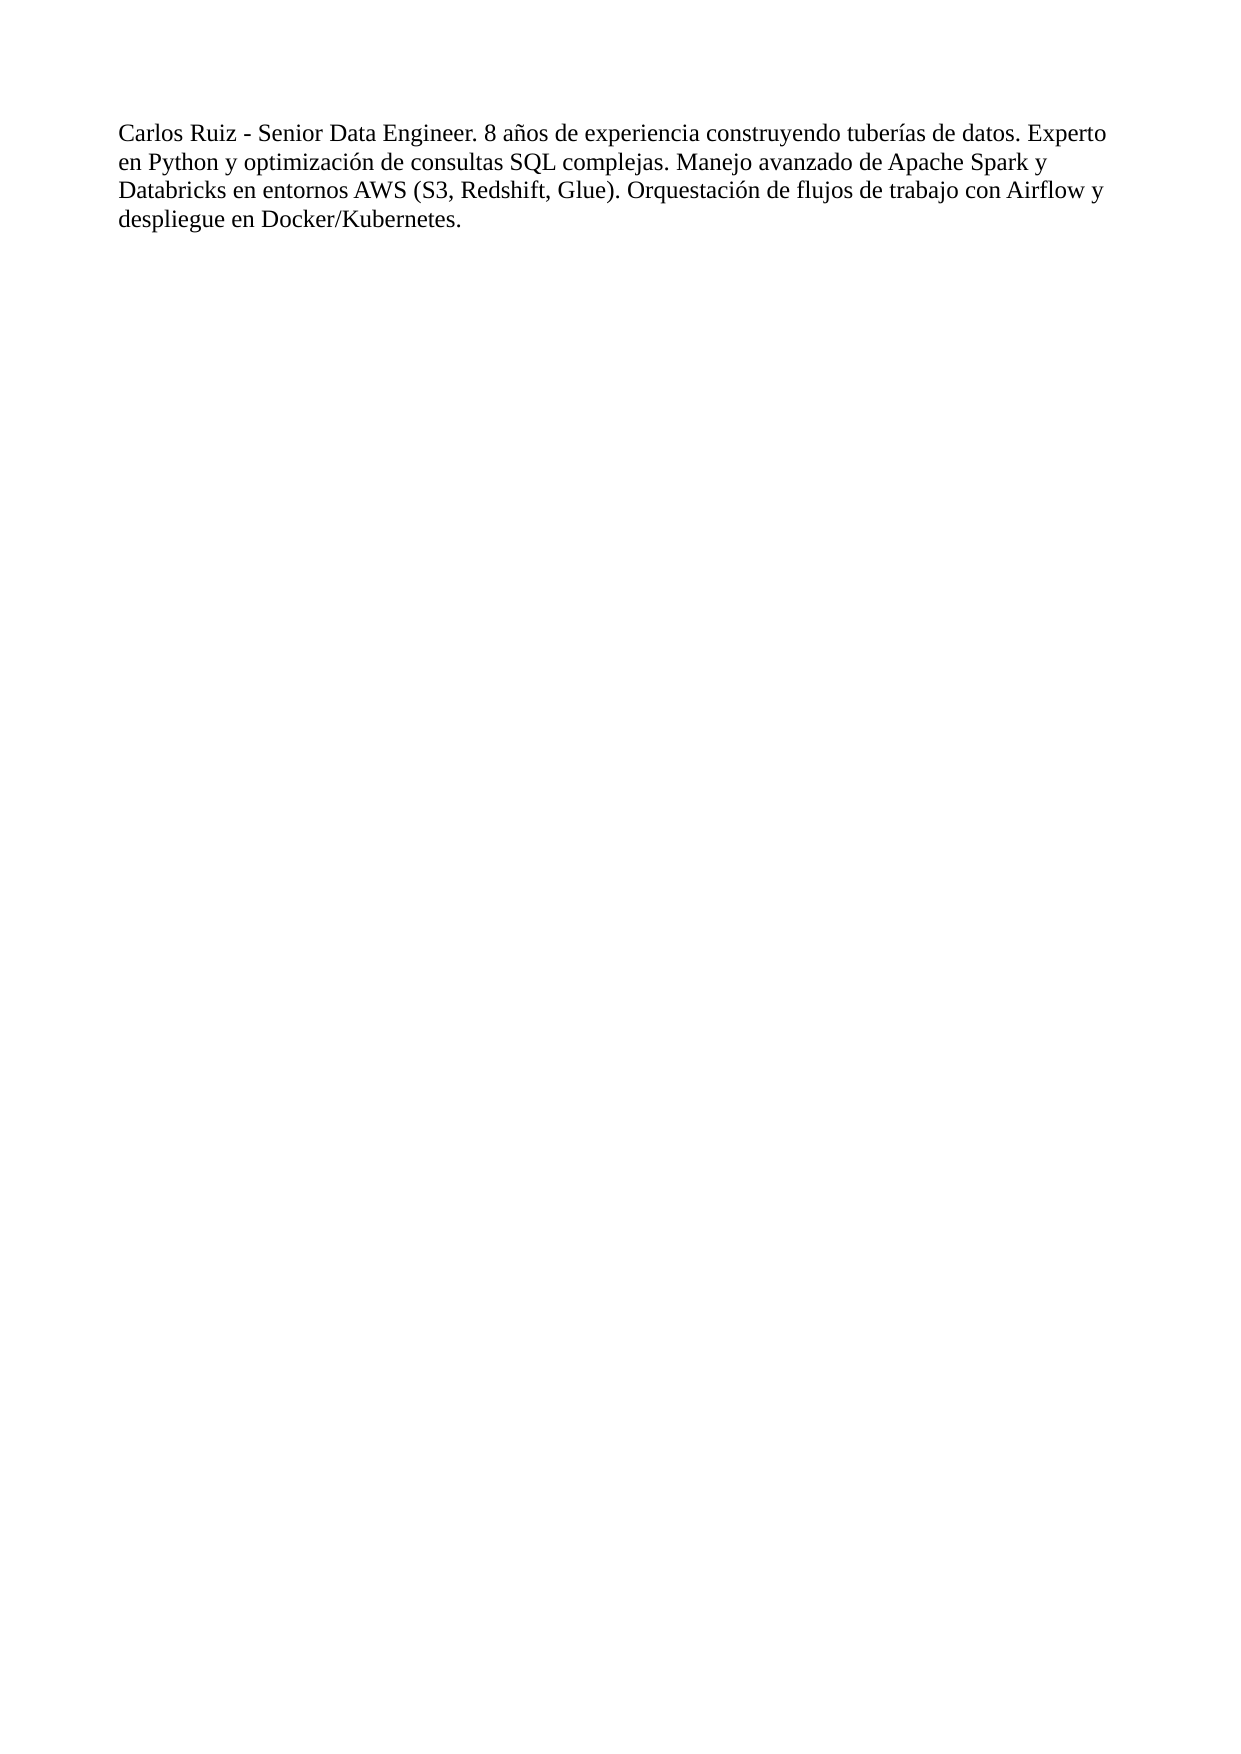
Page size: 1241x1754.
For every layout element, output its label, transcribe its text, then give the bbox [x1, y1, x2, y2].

text Carlos Ruiz - Senior Data Engineer. 8 años de experiencia construyendo tuberías de datos. Experto en Python y optimización de consultas SQL complejas. Manejo avanzado de Apache Spark y Databricks en entornos AWS (S3, Redshift, Glue). Orquestación de flujos de trabajo con Airflow y despliegue en Docker/Kubernetes. [118, 118, 1122, 233]
